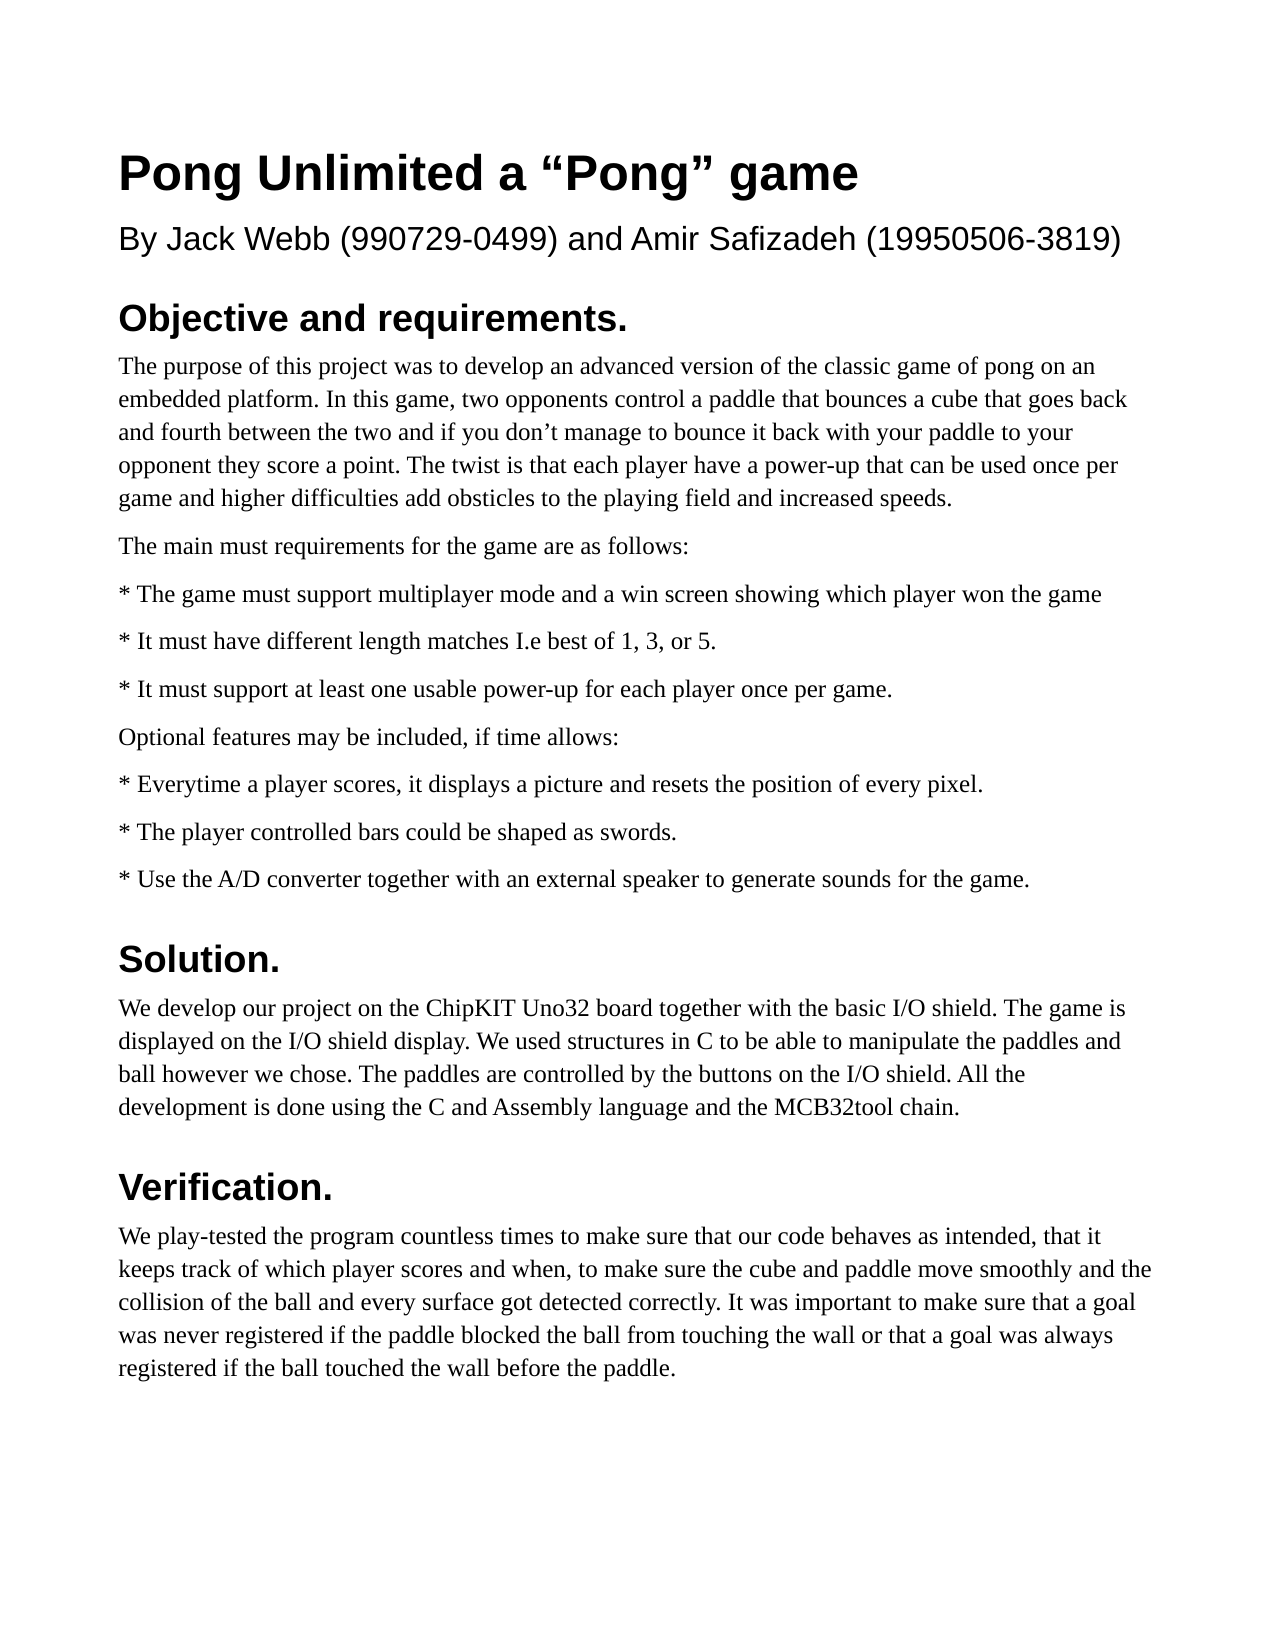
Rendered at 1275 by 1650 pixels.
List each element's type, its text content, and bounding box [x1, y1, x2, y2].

subtitle Verification. [118, 1165, 1157, 1208]
subtitle By Jack Webb (990729-0499) and Amir Safizadeh (19950506-3819) [118, 219, 1157, 258]
text * Use the A/D converter together with an external speaker to generate sounds for the game. [118, 864, 1157, 893]
text The main must requirements for the game are as follows: [118, 531, 1157, 560]
subtitle Objective and requirements. [118, 295, 1157, 339]
subtitle Solution. [118, 937, 1157, 981]
text * It must support at least one usable power-up for each player once per game. [118, 674, 1157, 703]
text We play-tested the program countless times to make sure that our code behaves as intended, that it keeps track of which player scores and when, to make sure the cube and paddle move smoothly and the collision of the ball and every surface got detected correctly. It was important to make sure that a goal was never registered if the paddle blocked the ball from touching the wall or that a goal was always registered if the ball touched the wall before the paddle. [118, 1221, 1157, 1382]
text * It must have different length matches I.e best of 1, 3, or 5. [118, 626, 1157, 655]
text * The game must support multiplayer mode and a win screen showing which player won the game [118, 579, 1157, 607]
text We develop our project on the ChipKIT Uno32 board together with the basic I/O shield. The game is displayed on the I/O shield display. We used structures in C to be able to manipulate the paddles and ball however we chose. The paddles are controlled by the buttons on the I/O shield. All the development is done using the C and Assembly language and the MCB32tool chain. [118, 993, 1157, 1121]
text The purpose of this project was to develop an advanced version of the classic game of pong on an embedded platform. In this game, two opponents control a paddle that bounces a cube that goes back and fourth between the two and if you don’t manage to bounce it back with your paddle to your opponent they score a point. The twist is that each player have a power-up that can be used once per game and higher difficulties add obsticles to the playing field and increased speeds. [118, 351, 1157, 512]
title Pong Unlimited a “Pong” game [118, 143, 1157, 201]
text Optional features may be included, if time allows: [118, 722, 1157, 750]
text * The player controlled bars could be shaped as swords. [118, 817, 1157, 846]
text * Everytime a player scores, it displays a picture and resets the position of every pixel. [118, 769, 1157, 798]
